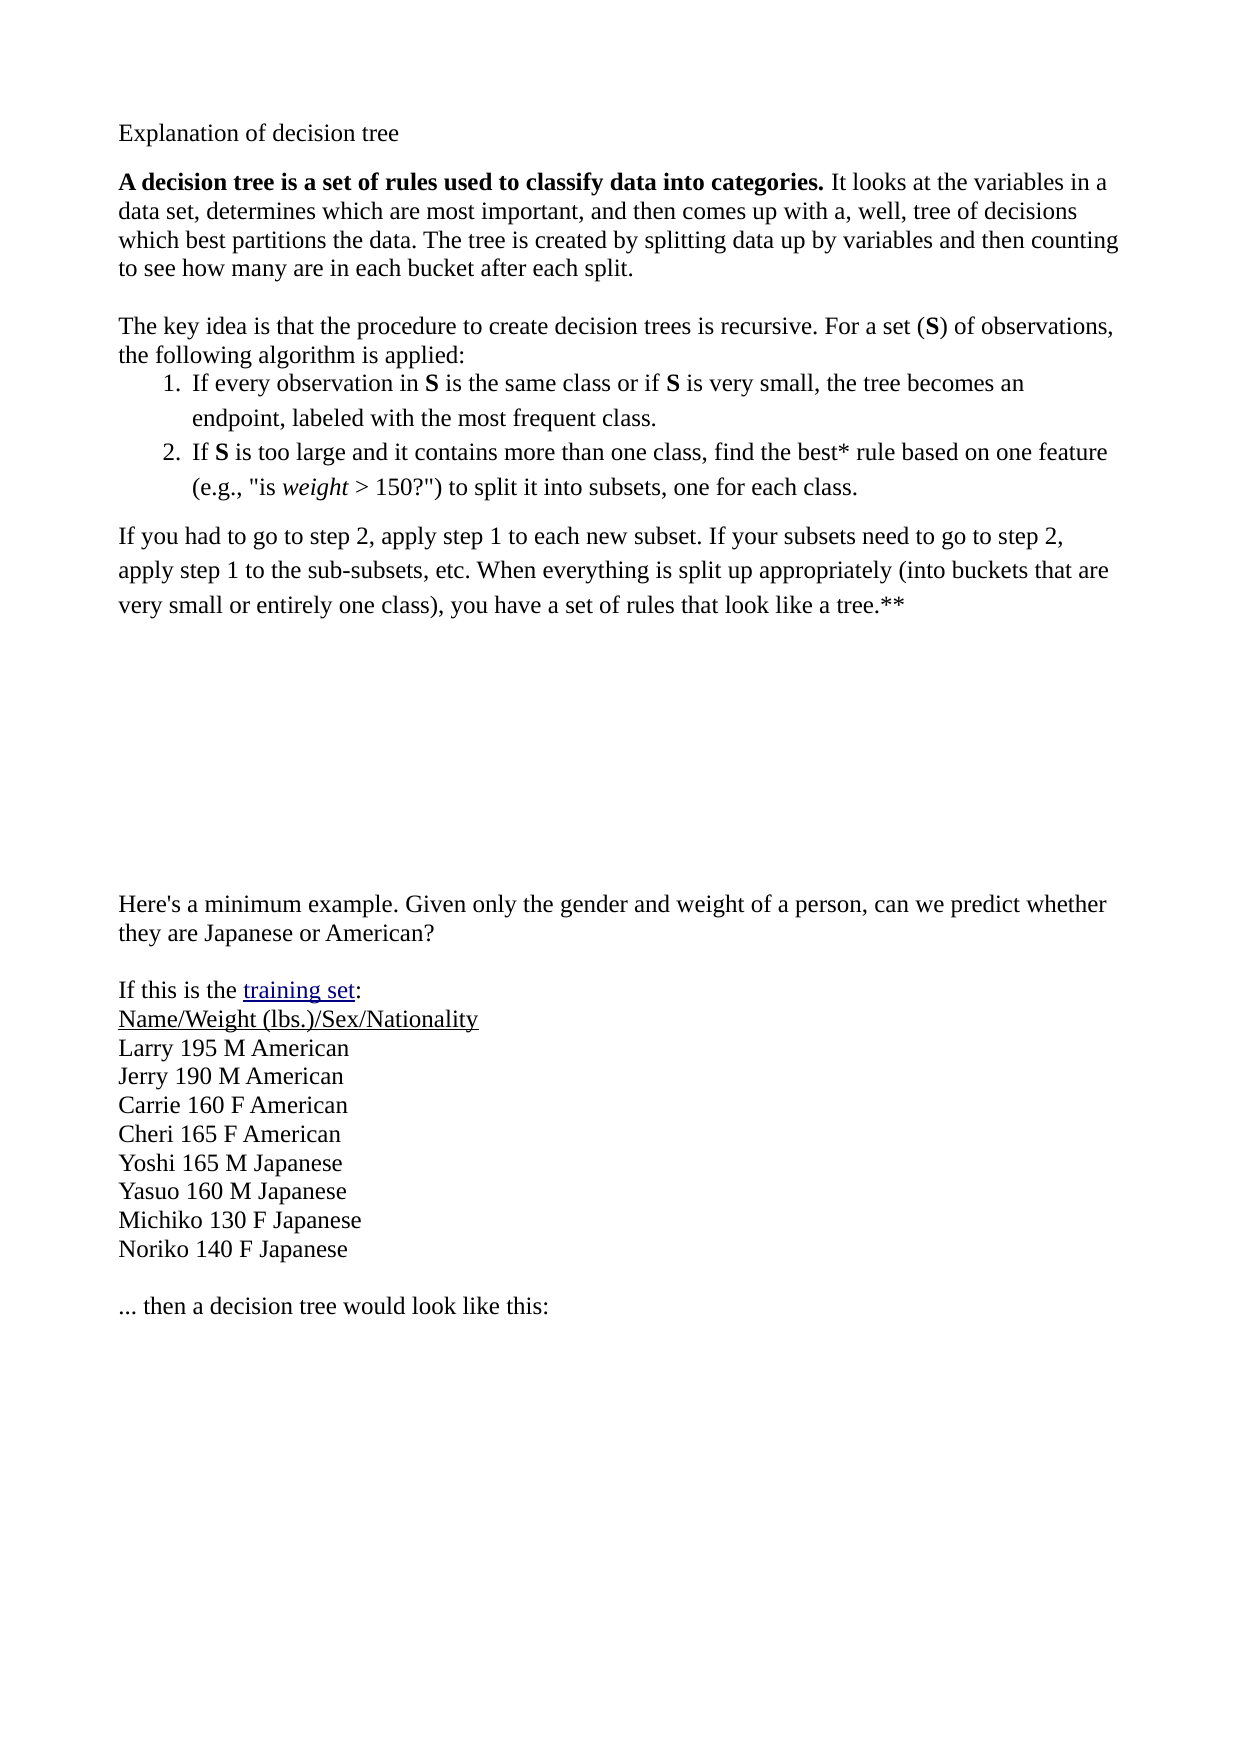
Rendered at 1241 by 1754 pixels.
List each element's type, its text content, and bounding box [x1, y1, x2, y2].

text Explanation of decision tree [118, 118, 1122, 147]
text A decision tree is a set of rules used to classify data into categories. It looks at the variables in a data set, determines which are most important, and then comes up with a, well, tree of decisions which best partitions the data. The tree is created by splitting data up by variables and then counting to see how many are in each bucket after each split. The key idea is that the procedure to create decision trees is recursive. For a set (S) of observations, the following algorithm is applied: [118, 167, 1122, 368]
list If S is too large and it contains more than one class, find the best* rule based on one feature (e.g., "is weight > 150?") to split it into subsets, one for each class. [162, 437, 1122, 501]
text Here's a minimum example. Given only the gender and weight of a person, can we predict whether they are Japanese or American? If this is the training set: Name/Weight (lbs.)/Sex/Nationality Larry 195 M American Jerry 190 M American Carrie 160 F American Cheri 165 F American Yoshi 165 M Japanese Yasuo 160 M Japanese Michiko 130 F Japanese Noriko 140 F Japanese ... then a decision tree would look like this: [118, 889, 1122, 1320]
list If every observation in S is the same class or if S is very small, the tree becomes an endpoint, labeled with the most frequent class. [162, 368, 1122, 432]
text If you had to go to step 2, apply step 1 to each new subset. If your subsets need to go to step 2, apply step 1 to the sub-subsets, etc. When everything is split up appropriately (into buckets that are very small or entirely one class), you have a set of rules that look like a tree.** [118, 521, 1122, 619]
